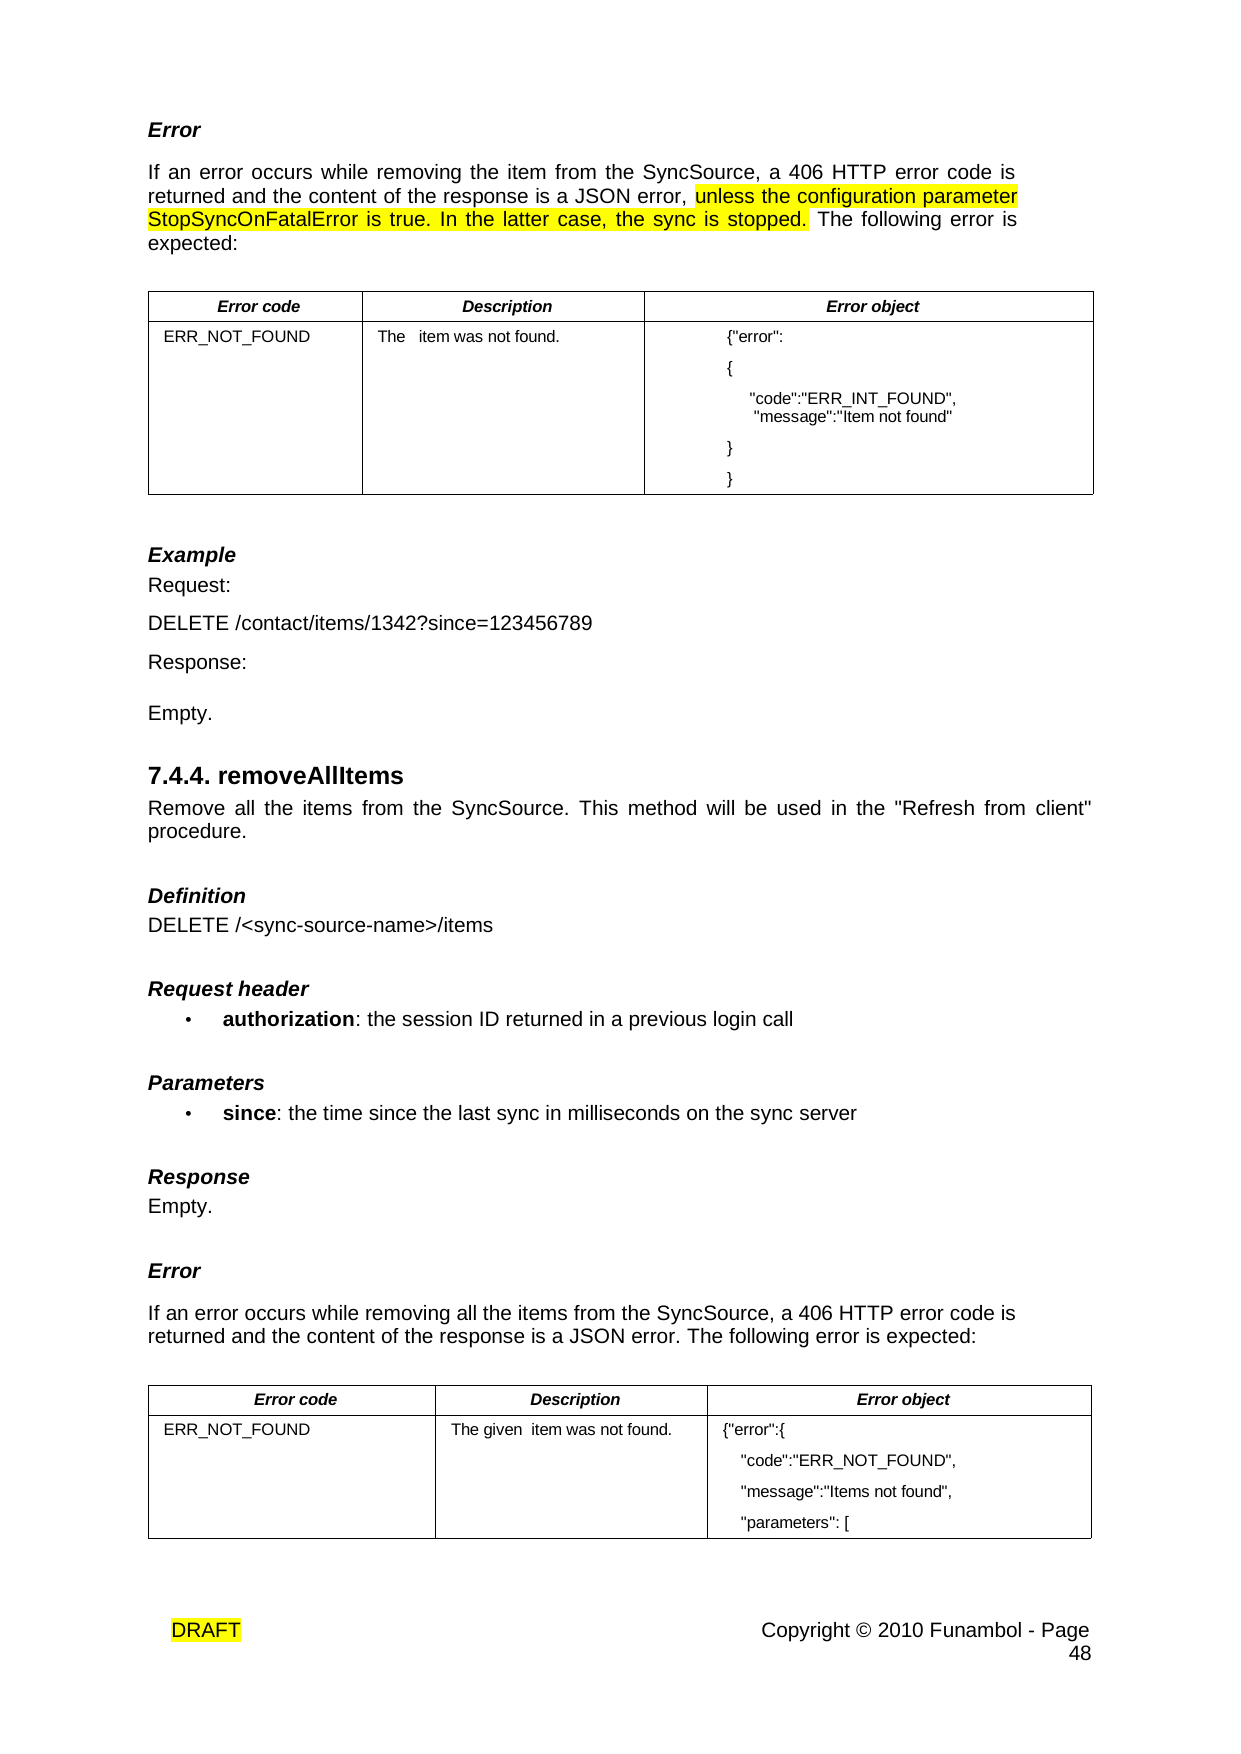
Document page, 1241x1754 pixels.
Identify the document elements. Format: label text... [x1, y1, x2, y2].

subtitle Error [148, 118, 1093, 142]
text Empty. [148, 1195, 1093, 1218]
text Request: [148, 573, 1093, 597]
list since: the time since the last sync in milliseconds on the sync server [185, 1101, 1093, 1125]
text Empty. [148, 701, 1018, 725]
subtitle Example [148, 543, 1093, 567]
text If an error occurs while removing all the items from the SyncSource, a 406 HTTP error code is returned and the content of the response is a JSON error. The following error is expected: [148, 1301, 1018, 1348]
table_header Description [363, 292, 644, 321]
subtitle Definition [148, 883, 1093, 907]
table_header Error object [708, 1386, 1091, 1415]
text DELETE /<sync-source-name>/items [148, 914, 1093, 937]
subtitle Response [148, 1165, 1093, 1189]
text If an error occurs while removing the item from the SyncSource, a 406 HTTP error code is returned and the content of the response is a JSON error, unless the configuration parameter StopSyncOnFatalError is true. In the latter case, the sync is stopped. The following error is expected: [148, 161, 1018, 255]
table_header Description [436, 1386, 707, 1415]
table_cell The item was not found. [363, 322, 644, 494]
table_header Error code [149, 1386, 435, 1415]
table_cell The given item was not found. [436, 1416, 707, 1538]
text Response: [148, 650, 1093, 674]
subtitle Parameters [148, 1071, 1093, 1095]
table_header Error code [149, 292, 362, 321]
subtitle Request header [148, 977, 1093, 1001]
table_cell ERR_NOT_FOUND [149, 1416, 435, 1538]
text Remove all the items from the SyncSource. This method will be used in the "Refresh from client" procedure. [148, 796, 1093, 843]
subtitle removeAllItems [148, 762, 1093, 790]
list authorization: the session ID returned in a previous login call [185, 1007, 1093, 1031]
table_cell {"error":{ "code":"ERR_NOT_FOUND", "message":"Items not found", "parameters": [ [708, 1416, 1091, 1538]
table_cell ERR_NOT_FOUND [149, 322, 362, 494]
table_header Error object [645, 292, 1093, 321]
text DELETE /contact/items/1342?since=123456789 [148, 612, 1093, 635]
subtitle Error [148, 1258, 1093, 1282]
table_cell {"error": { "code":"ERR_INT_FOUND", "message":"Item not found" } } [645, 322, 1093, 494]
